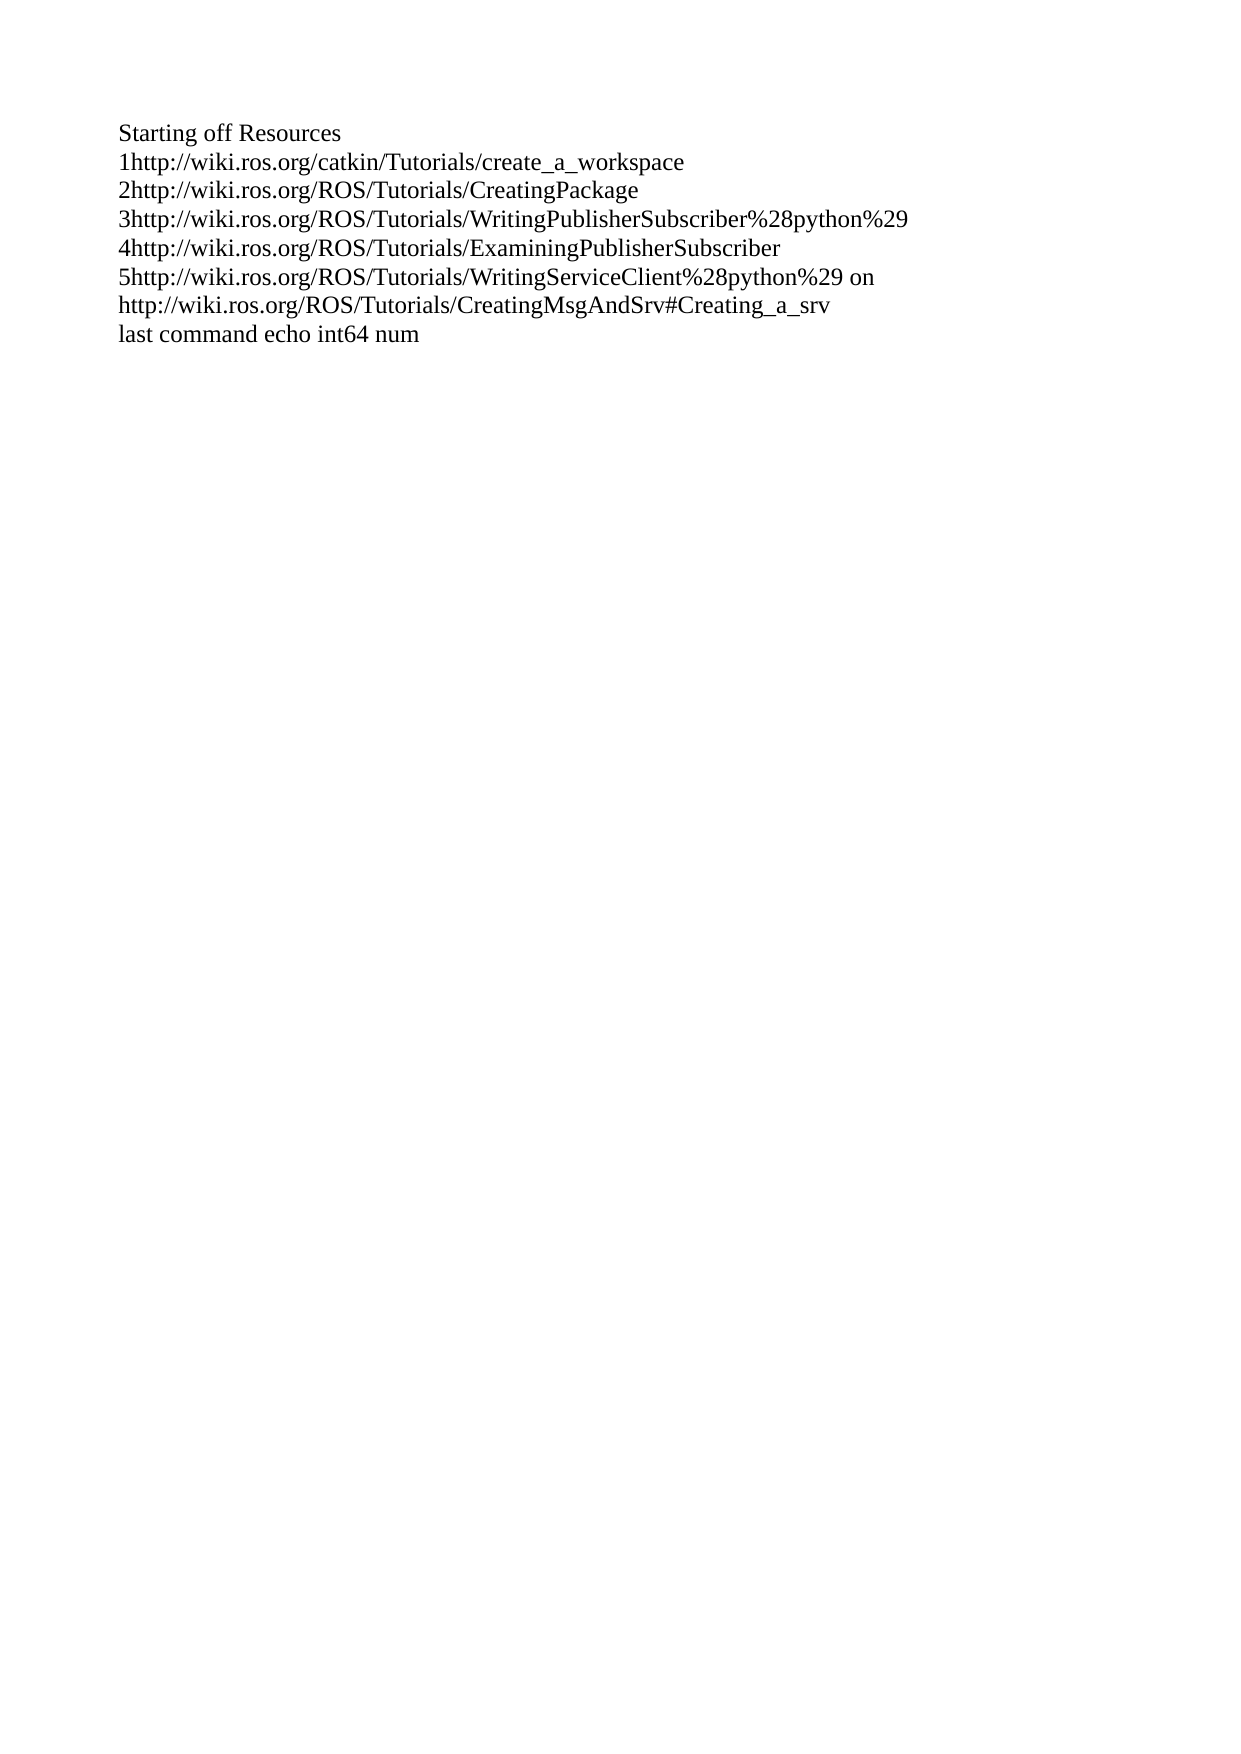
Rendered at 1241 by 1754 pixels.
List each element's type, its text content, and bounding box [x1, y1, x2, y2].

text 1http://wiki.ros.org/catkin/Tutorials/create_a_workspace [118, 147, 1122, 176]
text last command echo int64 num [118, 319, 1122, 348]
text 4http://wiki.ros.org/ROS/Tutorials/ExaminingPublisherSubscriber [118, 233, 1122, 262]
text 5http://wiki.ros.org/ROS/Tutorials/WritingServiceClient%28python%29 on http://wiki.ros.org/ROS/Tutorials/CreatingMsgAndSrv#Creating_a_srv [118, 262, 1122, 319]
text 2http://wiki.ros.org/ROS/Tutorials/CreatingPackage [118, 176, 1122, 204]
text Starting off Resources [118, 118, 1122, 147]
text 3http://wiki.ros.org/ROS/Tutorials/WritingPublisherSubscriber%28python%29 [118, 204, 1122, 233]
